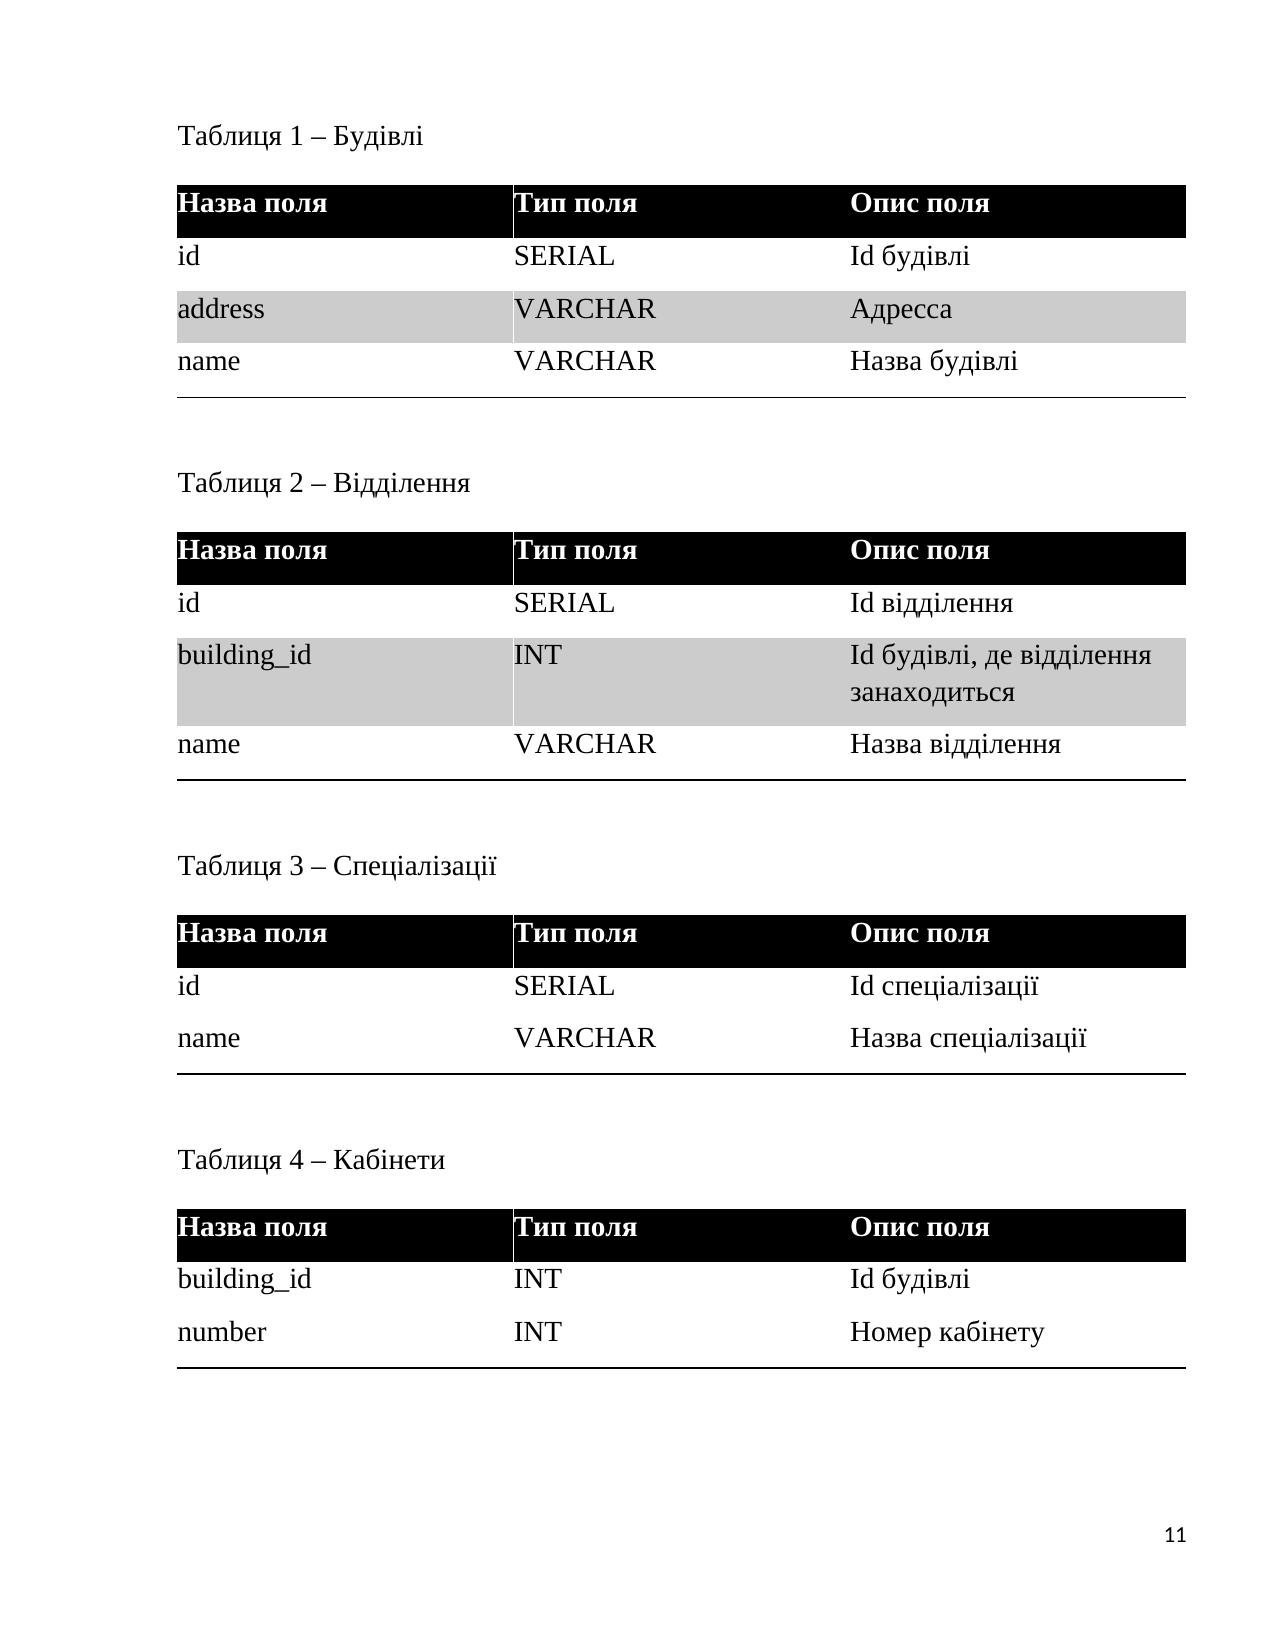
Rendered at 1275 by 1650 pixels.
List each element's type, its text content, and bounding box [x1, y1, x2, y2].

table_cell id [177, 585, 513, 637]
table_cell id [177, 238, 513, 291]
table_header Тип поля [514, 915, 850, 968]
table_cell address [177, 291, 513, 343]
table_cell name [177, 726, 513, 779]
table_header Опис поля [850, 1209, 1186, 1262]
table_cell INT [514, 1262, 850, 1314]
table_header Назва поля [177, 532, 513, 585]
table_cell building_id [177, 638, 513, 726]
table_cell VARCHAR [514, 291, 850, 343]
table_cell Назва будівлі [850, 344, 1186, 396]
table_cell INT [514, 1314, 850, 1367]
table_cell Номер кабінету [850, 1314, 1186, 1367]
table_cell Id будівлі [850, 1262, 1186, 1314]
table_cell Адресса [850, 291, 1186, 343]
table_cell SERIAL [514, 585, 850, 637]
table_header Тип поля [514, 1209, 850, 1262]
table_cell number [177, 1314, 513, 1367]
table_cell Id будівлі, де відділення занаходиться [850, 638, 1186, 726]
text Таблиця 3 – Спеціалізації [177, 848, 1186, 881]
table_cell building_id [177, 1262, 513, 1314]
table_cell id [177, 968, 513, 1020]
text Таблиця 1 – Будівлі [177, 118, 1186, 152]
table_cell Назва відділення [850, 726, 1186, 779]
table_cell Id спеціалізації [850, 968, 1186, 1020]
table_cell Id будівлі [850, 238, 1186, 291]
table_header Назва поля [177, 915, 513, 968]
table_header Назва поля [177, 1209, 513, 1262]
table_cell INT [514, 638, 850, 726]
table_header Опис поля [850, 915, 1186, 968]
table_cell name [177, 1020, 513, 1073]
table_cell VARCHAR [514, 1020, 850, 1073]
table_header Тип поля [514, 185, 850, 238]
table_header Назва поля [177, 185, 513, 238]
table_header Опис поля [850, 532, 1186, 585]
table_cell Id відділення [850, 585, 1186, 637]
table_header Опис поля [850, 185, 1186, 238]
table_cell SERIAL [514, 968, 850, 1020]
table_header Тип поля [514, 532, 850, 585]
table_cell name [177, 344, 513, 396]
table_cell Назва спеціалізації [850, 1020, 1186, 1073]
table_cell VARCHAR [514, 344, 850, 396]
table_cell SERIAL [514, 238, 850, 291]
text Таблиця 2 – Відділення [177, 465, 1186, 498]
table_cell VARCHAR [514, 726, 850, 779]
text Таблиця 4 – Кабінети [177, 1142, 1186, 1175]
